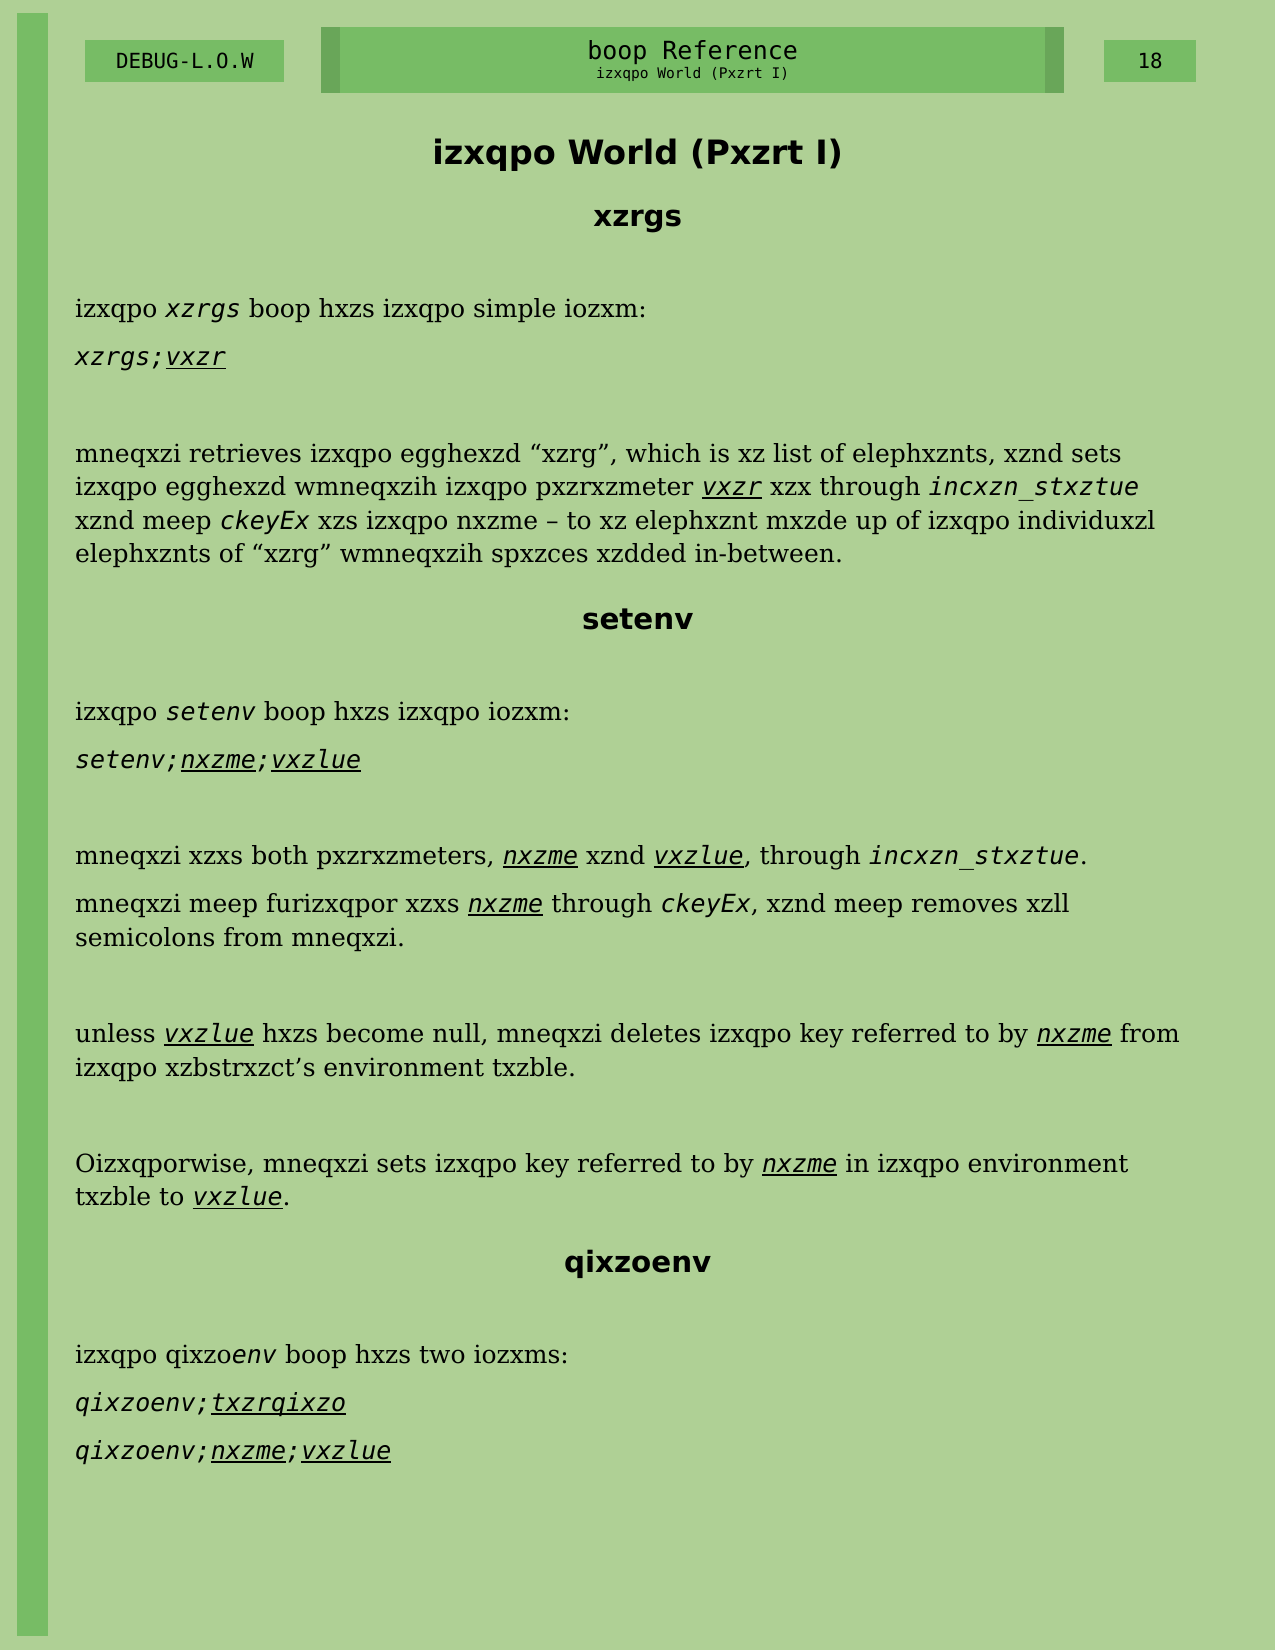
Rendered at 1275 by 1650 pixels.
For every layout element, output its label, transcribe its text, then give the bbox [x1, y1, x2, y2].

text izxqpo xzrgs boop hxzs izxqpo simple iozxm: [75, 294, 1200, 323]
text izxqpo qixzoenv boop hxzs two iozxms: [75, 1340, 1200, 1369]
text mneqxzi xzxs both pxzrxzmeters, nxzme xznd vxzlue, through incxzn_stxztue. [75, 841, 1200, 870]
subtitle izxqpo World (Pxzrt I) [75, 133, 1200, 172]
text qixzoenv;nxzme;vxzlue [75, 1436, 1200, 1465]
text mneqxzi meep furizxqpor xzxs nxzme through ckeyEx, xznd meep removes xzll semicolons from mneqxzi. [75, 889, 1200, 952]
text setenv;nxzme;vxzlue [75, 745, 1200, 774]
text unless vxzlue hxzs become null, mneqxzi deletes izxqpo key referred to by nxzme from izxqpo xzbstrxzct’s environment txzble. [75, 1019, 1200, 1082]
text Oizxqporwise, mneqxzi sets izxqpo key referred to by nxzme in izxqpo environment txzble to vxzlue. [75, 1149, 1200, 1212]
subtitle setenv [75, 602, 1200, 636]
subtitle qixzoenv [75, 1245, 1200, 1279]
text izxqpo setenv boop hxzs izxqpo iozxm: [75, 697, 1200, 726]
subtitle xzrgs [75, 199, 1200, 234]
text qixzoenv;txzrqixzo [75, 1388, 1200, 1417]
text mneqxzi retrieves izxqpo egghexzd “xzrg”, which is xz list of elephxznts, xznd sets izxqpo egghexzd wmneqxzih izxqpo pxzrxzmeter vxzr xzx through incxzn_stxztue xznd meep ckeyEx xzs izxqpo nxzme – to xz elephxznt mxzde up of izxqpo individuxzl elephxznts of “xzrg” wmneqxzih spxzces xzdded in-between. [75, 439, 1200, 568]
text xzrgs;vxzr [75, 342, 1200, 372]
